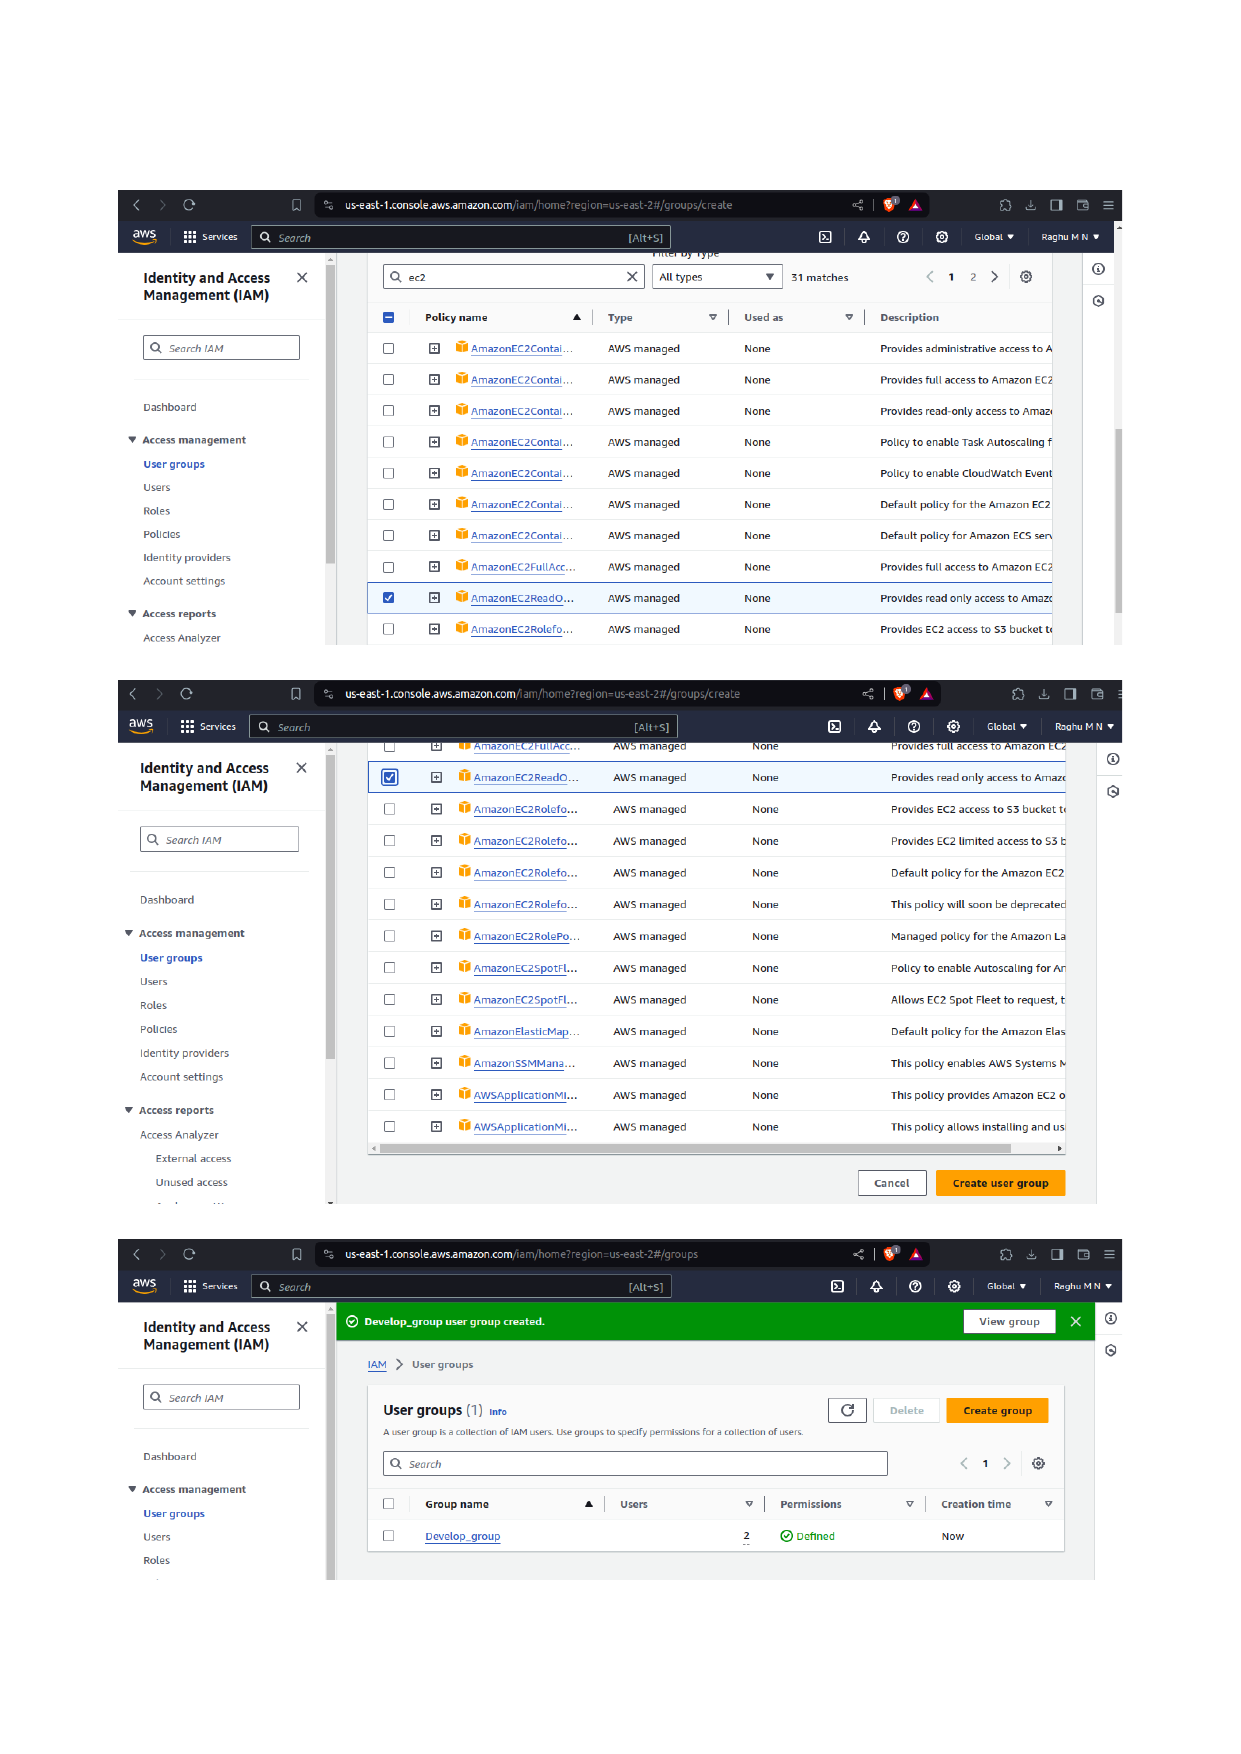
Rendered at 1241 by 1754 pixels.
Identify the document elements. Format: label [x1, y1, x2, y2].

picture [118, 680, 1123, 1204]
picture [118, 1239, 1123, 1580]
picture [118, 190, 1123, 645]
